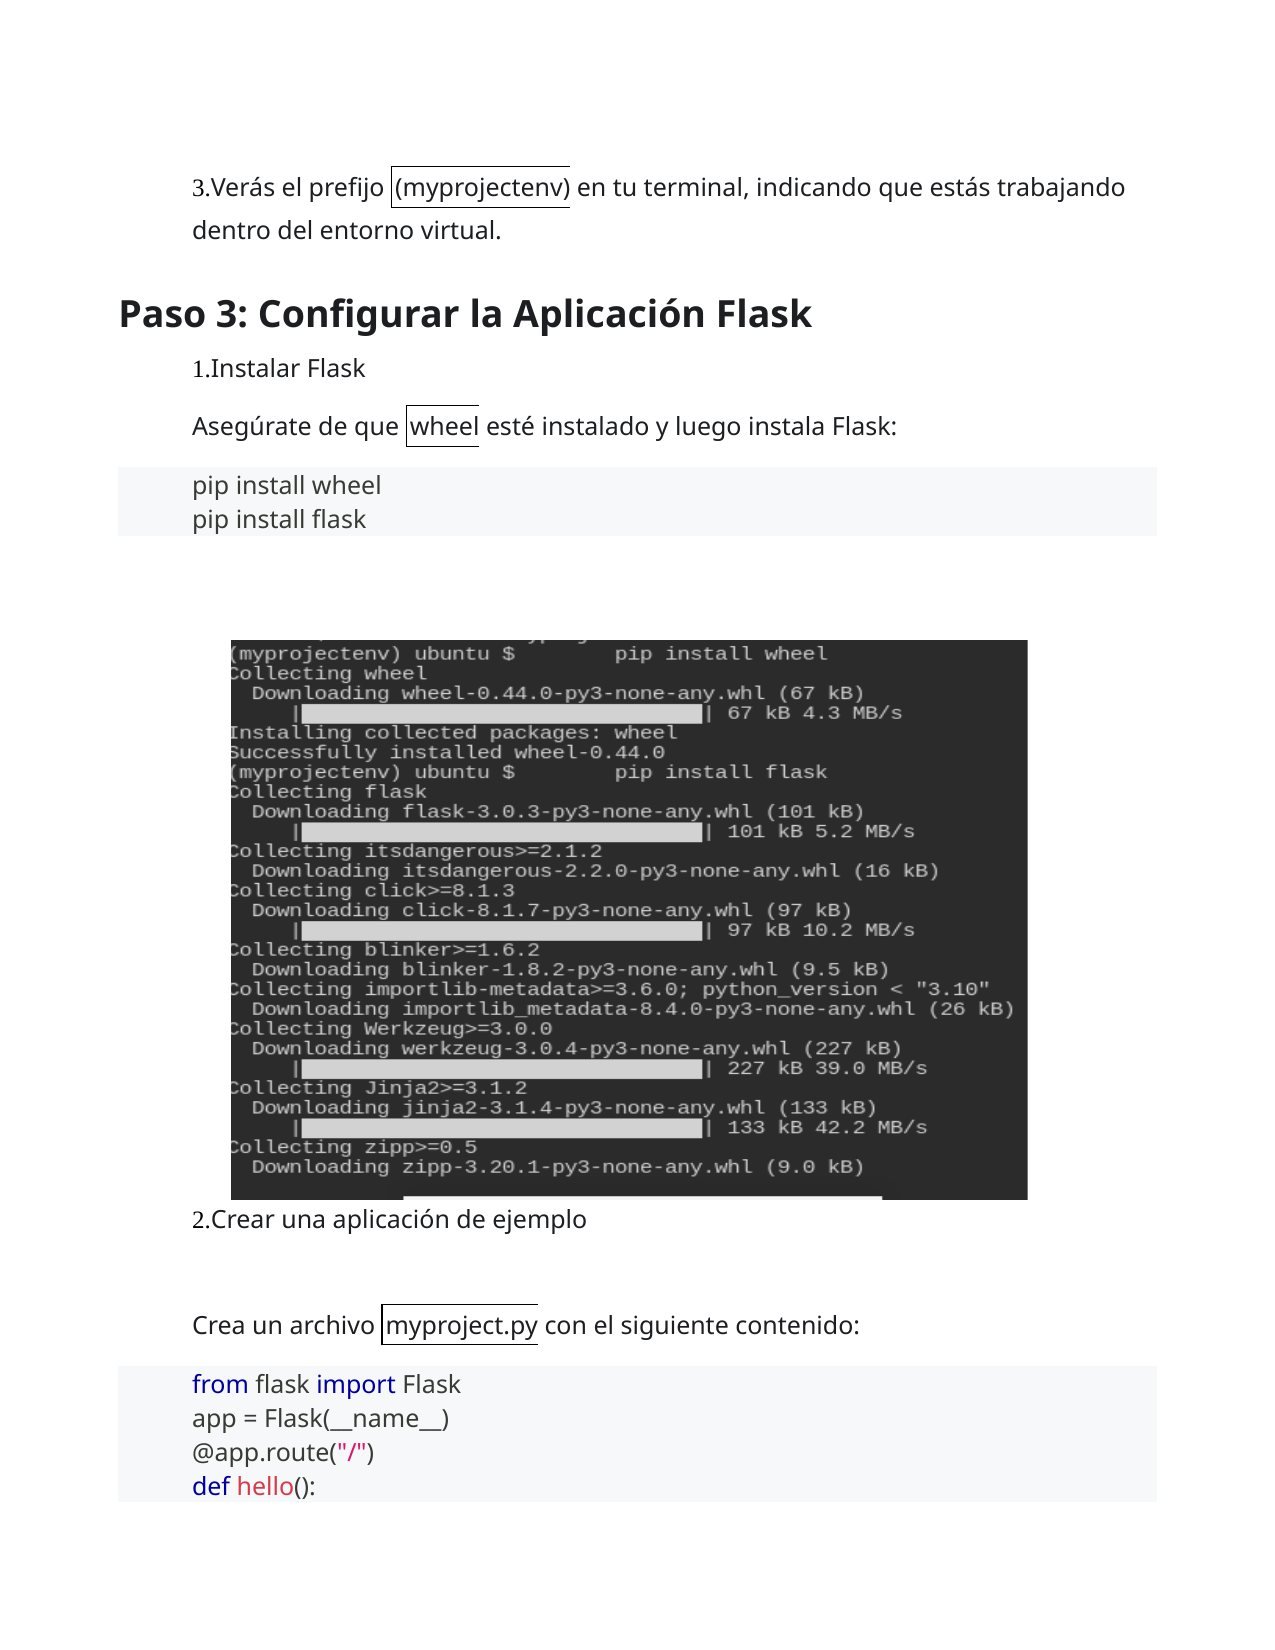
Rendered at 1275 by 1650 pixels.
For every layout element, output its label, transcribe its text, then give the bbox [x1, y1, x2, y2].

list Instalar Flask [118, 351, 1157, 385]
list Asegúrate de que [118, 405, 406, 447]
list wheel esté instalado y luego instala Flask: [407, 405, 1157, 447]
list Crear una aplicación de ejemplo [118, 1202, 1157, 1236]
picture [231, 640, 1028, 1200]
list pip install flask [118, 502, 1157, 536]
list @app.route("/") [118, 1434, 1157, 1468]
list app = Flask(__name__) [118, 1400, 1157, 1434]
list def hello(): [118, 1468, 1157, 1502]
list from flask import Flask [118, 1366, 1157, 1400]
list pip install wheel [118, 467, 1157, 502]
subtitle Paso 3: Configurar la Aplicación Flask​ [118, 287, 1157, 338]
list Crea un archivo myproject.py con el siguiente contenido: [118, 1303, 1157, 1345]
list Verás el prefijo (myprojectenv) en tu terminal, indicando que estás trabajando dentro del entorno virtual. [118, 166, 1157, 247]
